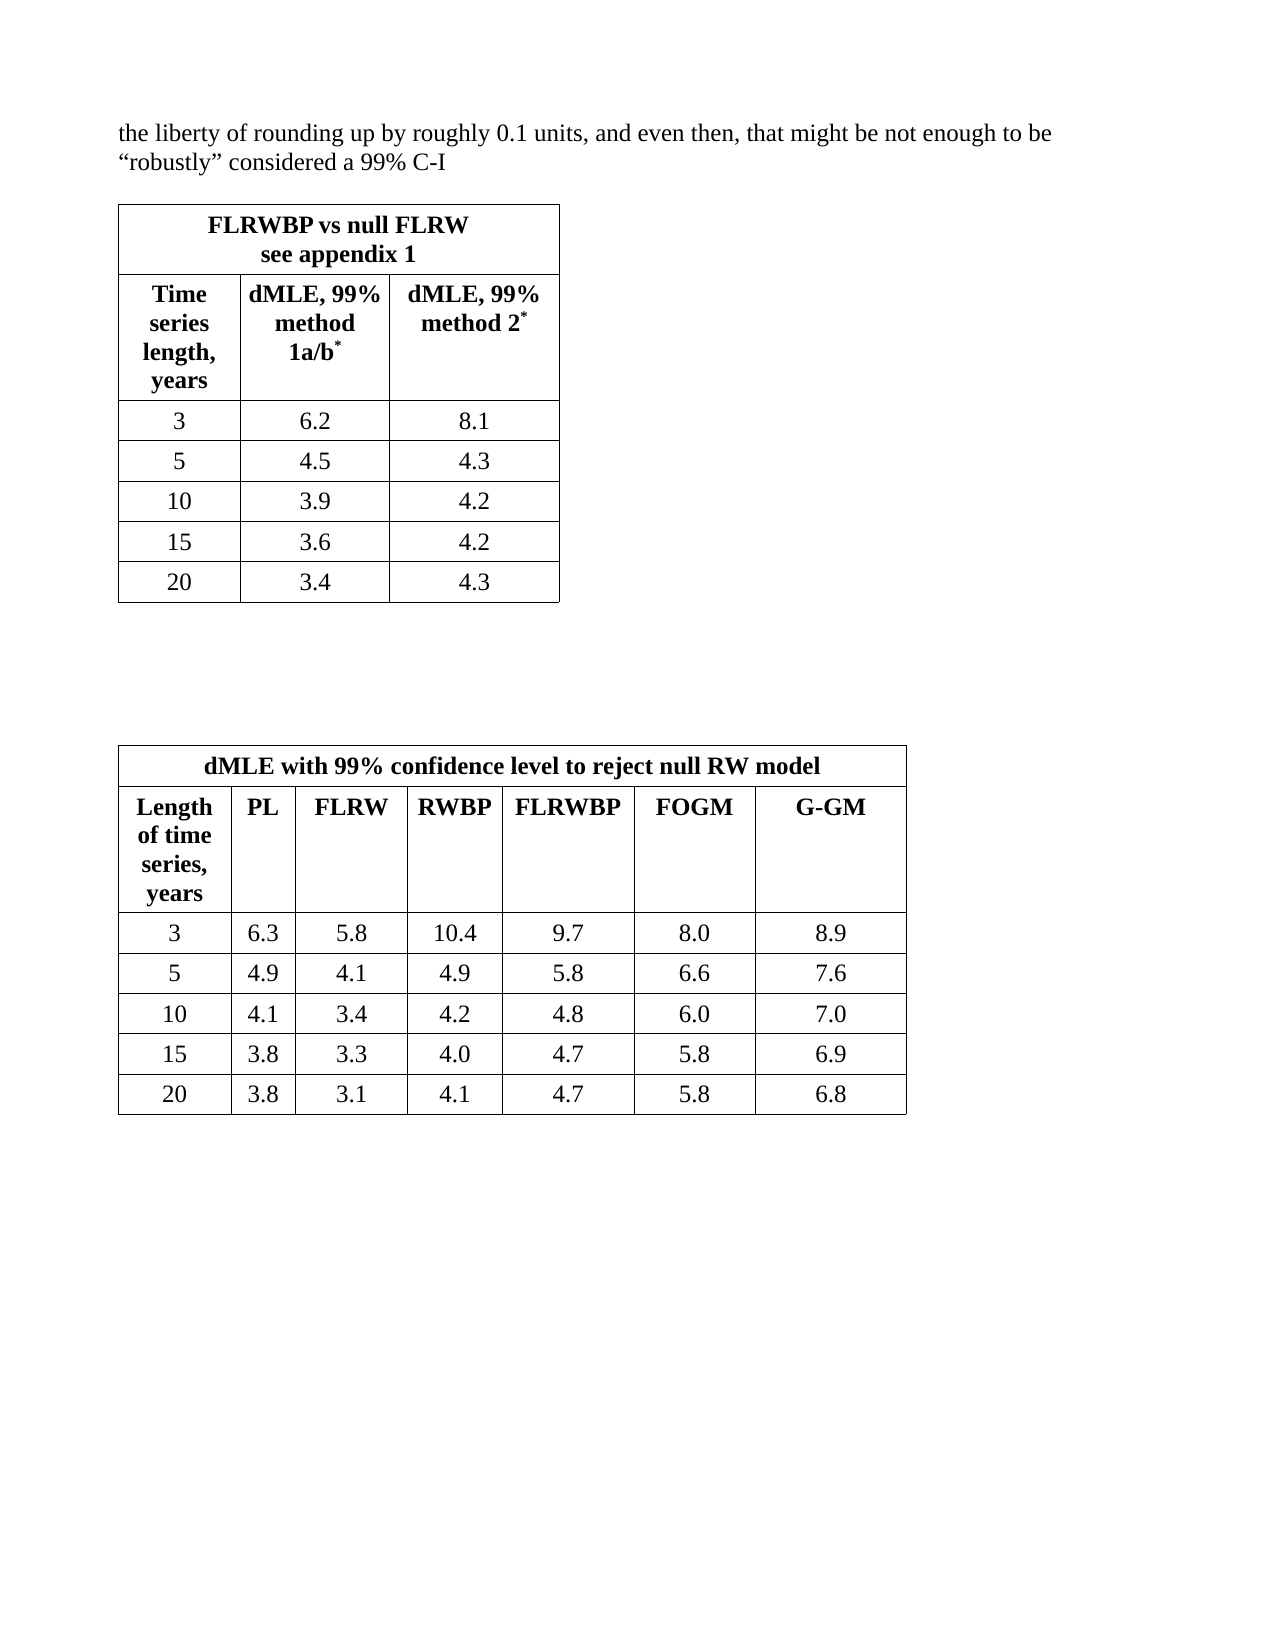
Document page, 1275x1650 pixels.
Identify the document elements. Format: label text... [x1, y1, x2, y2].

table_cell 5.8 [635, 1075, 755, 1114]
table_cell 4.3 [390, 562, 559, 602]
table_header FLRWBP vs null FLRW see appendix 1 [119, 205, 559, 273]
text “robustly” considered a 99% C-I [118, 147, 1157, 176]
table_cell 4.2 [408, 994, 502, 1033]
table_cell 4.9 [408, 954, 502, 993]
table_cell 5 [119, 441, 240, 481]
table_cell Time series length, years [119, 275, 240, 400]
table_cell 7.0 [756, 994, 906, 1033]
table_cell 6.9 [756, 1034, 906, 1073]
table_cell dMLE, 99% method 1a/b* [241, 275, 389, 400]
table_cell G-GM [756, 787, 906, 912]
table_cell 3.3 [296, 1034, 407, 1073]
table_cell 4.2 [390, 482, 559, 521]
table_cell 4.2 [390, 522, 559, 561]
table_cell FLRW [296, 787, 407, 912]
table_cell 20 [119, 562, 240, 602]
table_cell 3.8 [232, 1034, 295, 1073]
table_cell PL [232, 787, 295, 912]
table_cell 6.8 [756, 1075, 906, 1114]
table_header dMLE with 99% confidence level to reject null RW model [119, 746, 906, 786]
table_cell 4.8 [503, 994, 634, 1033]
table_cell Length of time series, years [119, 787, 231, 912]
table_cell 5.8 [635, 1034, 755, 1073]
table_cell dMLE, 99% method 2* [390, 275, 559, 400]
table_cell 4.1 [296, 954, 407, 993]
table_cell 4.1 [232, 994, 295, 1033]
table_cell 5 [119, 954, 231, 993]
table_cell 3.9 [241, 482, 389, 521]
table_cell 4.7 [503, 1075, 634, 1114]
table_cell 6.2 [241, 401, 389, 440]
table_cell 3.4 [241, 562, 389, 602]
table_cell 3 [119, 913, 231, 953]
table_cell 4.7 [503, 1034, 634, 1073]
table_cell 6.6 [635, 954, 755, 993]
table_cell 6.3 [232, 913, 295, 953]
table_cell 4.3 [390, 441, 559, 481]
table_cell 8.0 [635, 913, 755, 953]
table_cell 10.4 [408, 913, 502, 953]
table_cell 20 [119, 1075, 231, 1114]
table_cell 8.9 [756, 913, 906, 953]
table_cell 15 [119, 1034, 231, 1073]
table_cell 3.4 [296, 994, 407, 1033]
table_cell 5.8 [296, 913, 407, 953]
table_cell 3.6 [241, 522, 389, 561]
table_cell RWBP [408, 787, 502, 912]
table_cell 5.8 [503, 954, 634, 993]
table_cell 3 [119, 401, 240, 440]
table_cell 3.1 [296, 1075, 407, 1114]
table_cell 9.7 [503, 913, 634, 953]
table_cell 10 [119, 482, 240, 521]
table_cell 15 [119, 522, 240, 561]
table_cell 4.1 [408, 1075, 502, 1114]
table_cell 3.8 [232, 1075, 295, 1114]
table_cell 8.1 [390, 401, 559, 440]
table_cell FLRWBP [503, 787, 634, 912]
table_cell FOGM [635, 787, 755, 912]
table_cell 10 [119, 994, 231, 1033]
table_cell 4.5 [241, 441, 389, 481]
table_cell 7.6 [756, 954, 906, 993]
text the liberty of rounding up by roughly 0.1 units, and even then, that might be not enough to be [118, 118, 1157, 147]
table_cell 4.9 [232, 954, 295, 993]
table_cell 4.0 [408, 1034, 502, 1073]
table_cell 6.0 [635, 994, 755, 1033]
